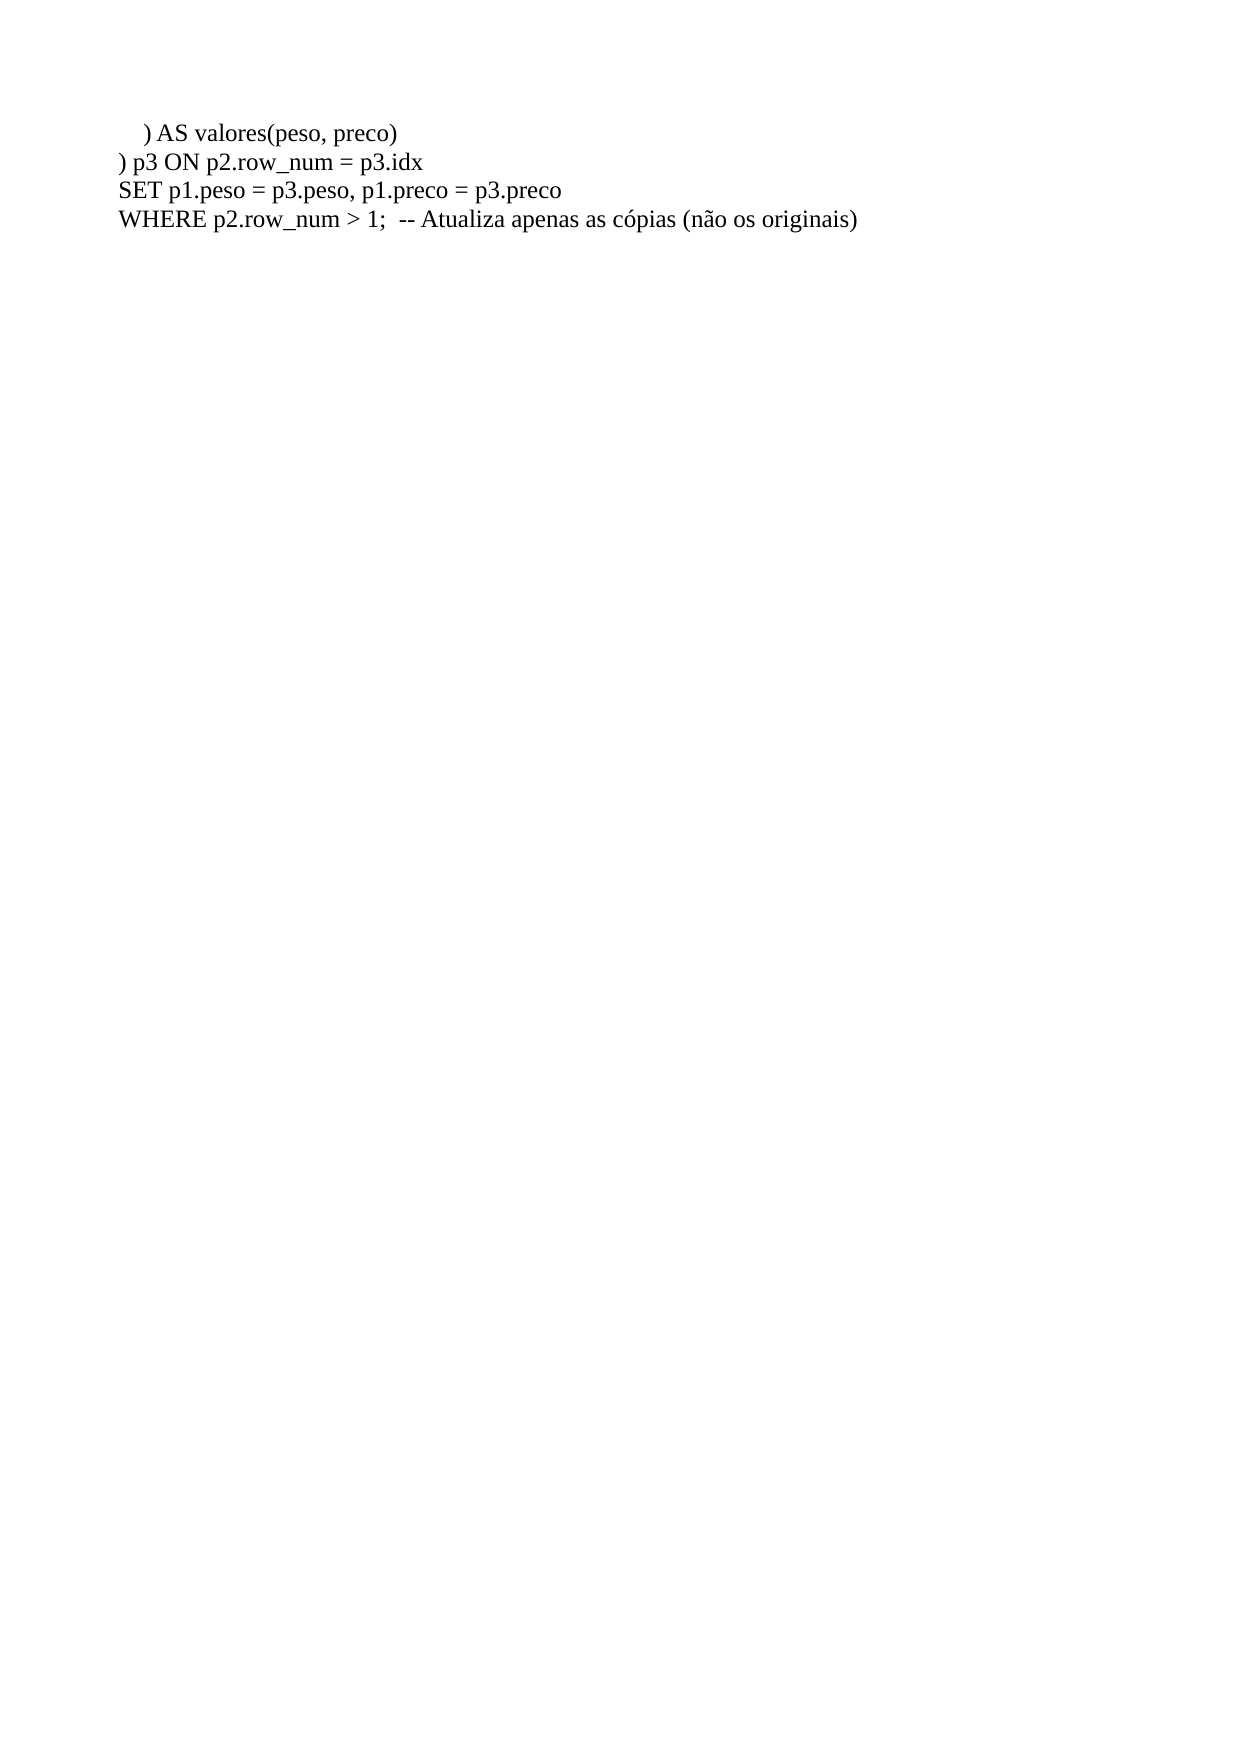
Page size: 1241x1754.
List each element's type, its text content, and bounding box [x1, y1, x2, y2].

text ) AS valores(peso, preco) [118, 118, 1122, 147]
text ) p3 ON p2.row_num = p3.idx [118, 147, 1122, 176]
text SET p1.peso = p3.peso, p1.preco = p3.preco [118, 176, 1122, 204]
text WHERE p2.row_num > 1; -- Atualiza apenas as cópias (não os originais) [118, 204, 1122, 233]
